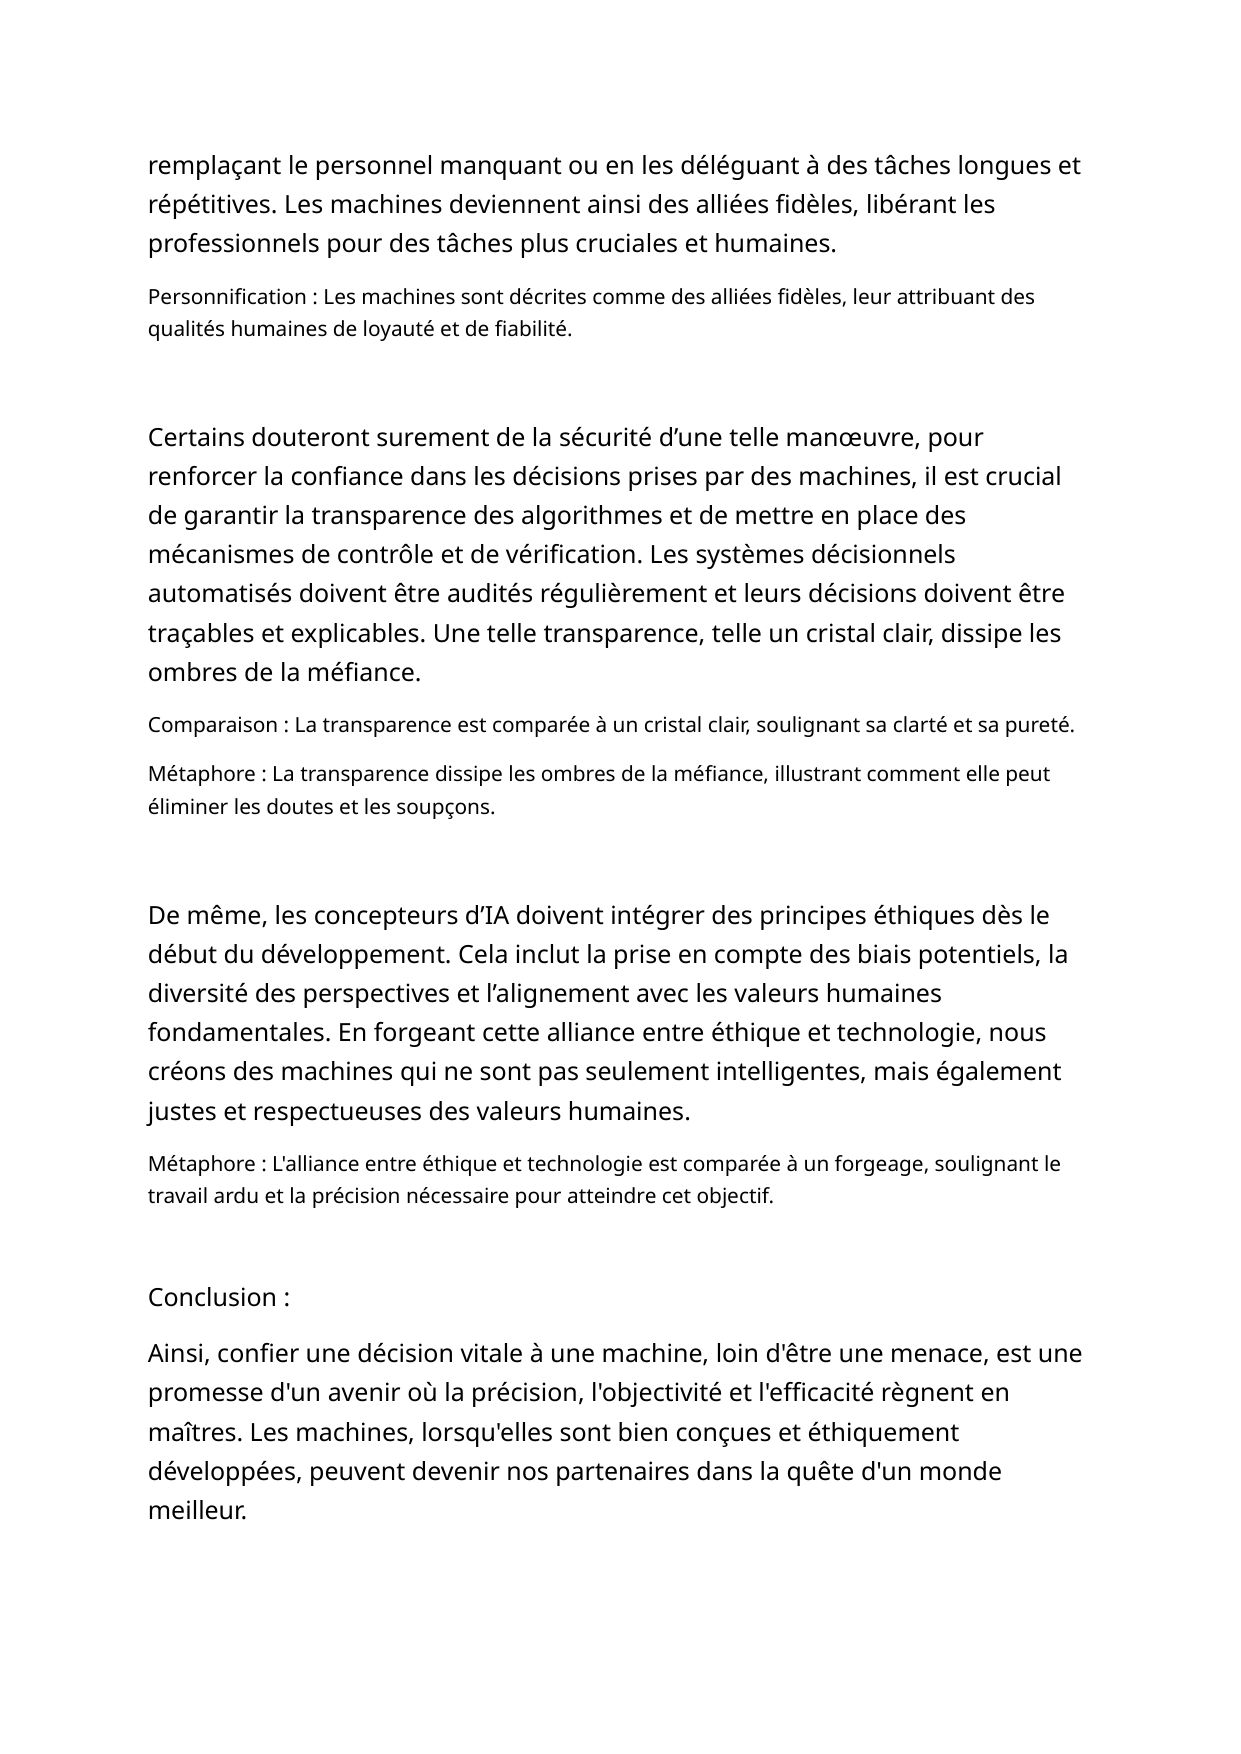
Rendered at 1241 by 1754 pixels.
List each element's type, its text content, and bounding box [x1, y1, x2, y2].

text De même, les concepteurs d’IA doivent intégrer des principes éthiques dès le début du développement. Cela inclut la prise en compte des biais potentiels, la diversité des perspectives et l’alignement avec les valeurs humaines fondamentales. En forgeant cette alliance entre éthique et technologie, nous créons des machines qui ne sont pas seulement intelligentes, mais également justes et respectueuses des valeurs humaines. [148, 897, 1093, 1127]
text Conclusion : [148, 1280, 1093, 1314]
text Ainsi, confier une décision vitale à une machine, loin d'être une menace, est une promesse d'un avenir où la précision, l'objectivité et l'efficacité règnent en maîtres. Les machines, lorsqu'elles sont bien conçues et éthiquement développées, peuvent devenir nos partenaires dans la quête d'un monde meilleur. [148, 1336, 1093, 1527]
text Métaphore : La transparence dissipe les ombres de la méfiance, illustrant comment elle peut éliminer les doutes et les soupçons. [148, 759, 1093, 821]
text remplaçant le personnel manquant ou en les déléguant à des tâches longues et répétitives. Les machines deviennent ainsi des alliées fidèles, libérant les professionnels pour des tâches plus cruciales et humaines. [148, 148, 1093, 260]
text Personnification : Les machines sont décrites comme des alliées fidèles, leur attribuant des qualités humaines de loyauté et de fiabilité. [148, 282, 1093, 343]
text Métaphore : L'alliance entre éthique et technologie est comparée à un forgeage, soulignant le travail ardu et la précision nécessaire pour atteindre cet objectif. [148, 1149, 1093, 1210]
text Certains douteront surement de la sécurité d’une telle manœuvre, pour renforcer la confiance dans les décisions prises par des machines, il est crucial de garantir la transparence des algorithmes et de mettre en place des mécanismes de contrôle et de vérification. Les systèmes décisionnels automatisés doivent être audités régulièrement et leurs décisions doivent être traçables et explicables. Une telle transparence, telle un cristal clair, dissipe les ombres de la méfiance. [148, 419, 1093, 688]
text Comparaison : La transparence est comparée à un cristal clair, soulignant sa clarté et sa pureté. [148, 710, 1093, 739]
